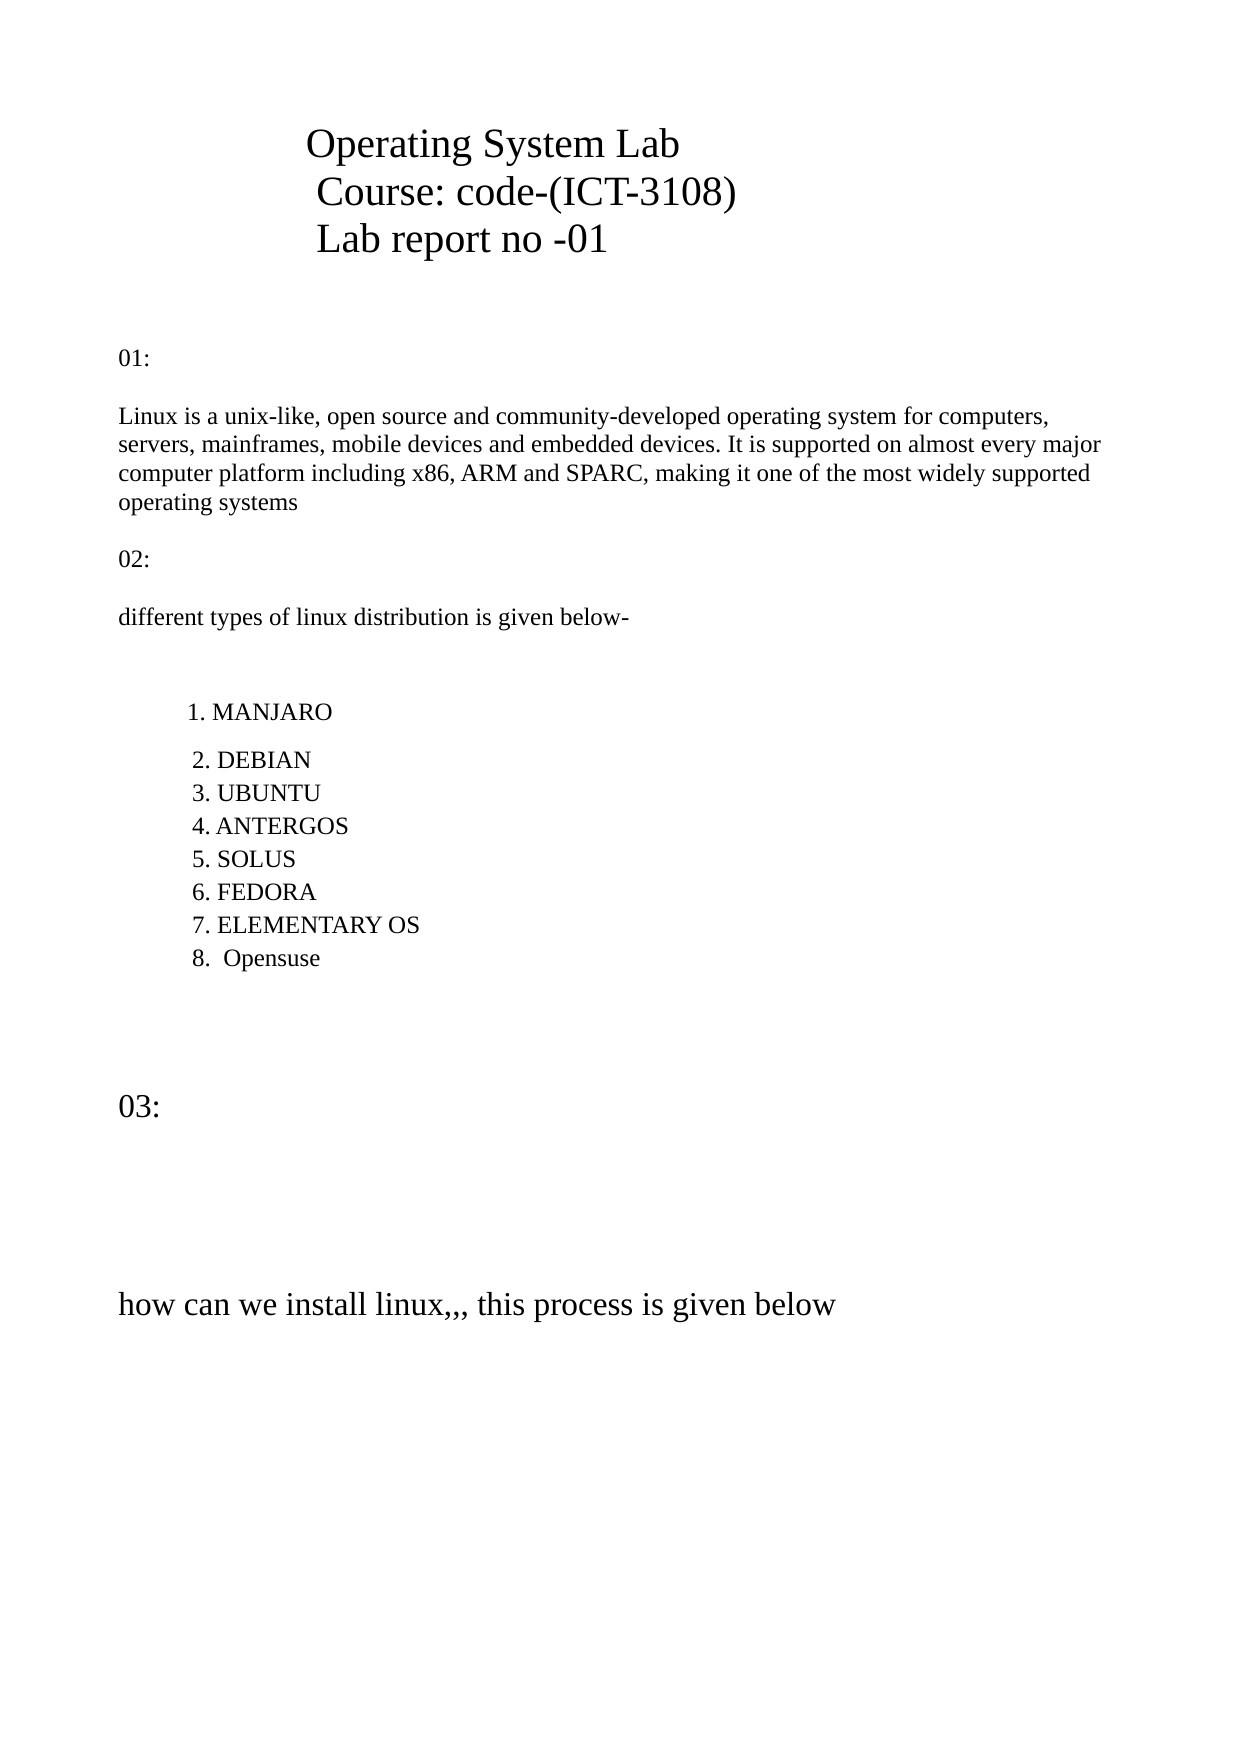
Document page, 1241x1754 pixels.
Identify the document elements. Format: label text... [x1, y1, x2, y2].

text 02: [118, 544, 1122, 573]
text how can we install linux,,, this process is given below [118, 1240, 1122, 1322]
text Linux is a unix-like, open source and community-developed operating system for computers, servers, mainframes, mobile devices and embedded devices. It is supported on almost every major computer platform including x86, ARM and SPARC, making it one of the most widely supported operating systems [118, 372, 1122, 544]
list 3. UBUNTU [162, 778, 1122, 807]
list 2. DEBIAN [162, 745, 1122, 774]
text different types of linux distribution is given below- [118, 602, 1122, 631]
text 03: [118, 1086, 1122, 1124]
text Operating System Lab Course: code-(ICT-3108) [118, 118, 1122, 214]
text 1. MANJARO [118, 697, 1122, 726]
list 5. SOLUS [162, 844, 1122, 873]
text 01: [118, 343, 1122, 372]
text Lab report no -01 [118, 214, 1122, 262]
list 6. FEDORA [162, 877, 1122, 906]
list 7. ELEMENTARY OS [162, 910, 1122, 939]
list 8. Opensuse [162, 943, 1122, 972]
list 4. ANTERGOS [162, 811, 1122, 840]
